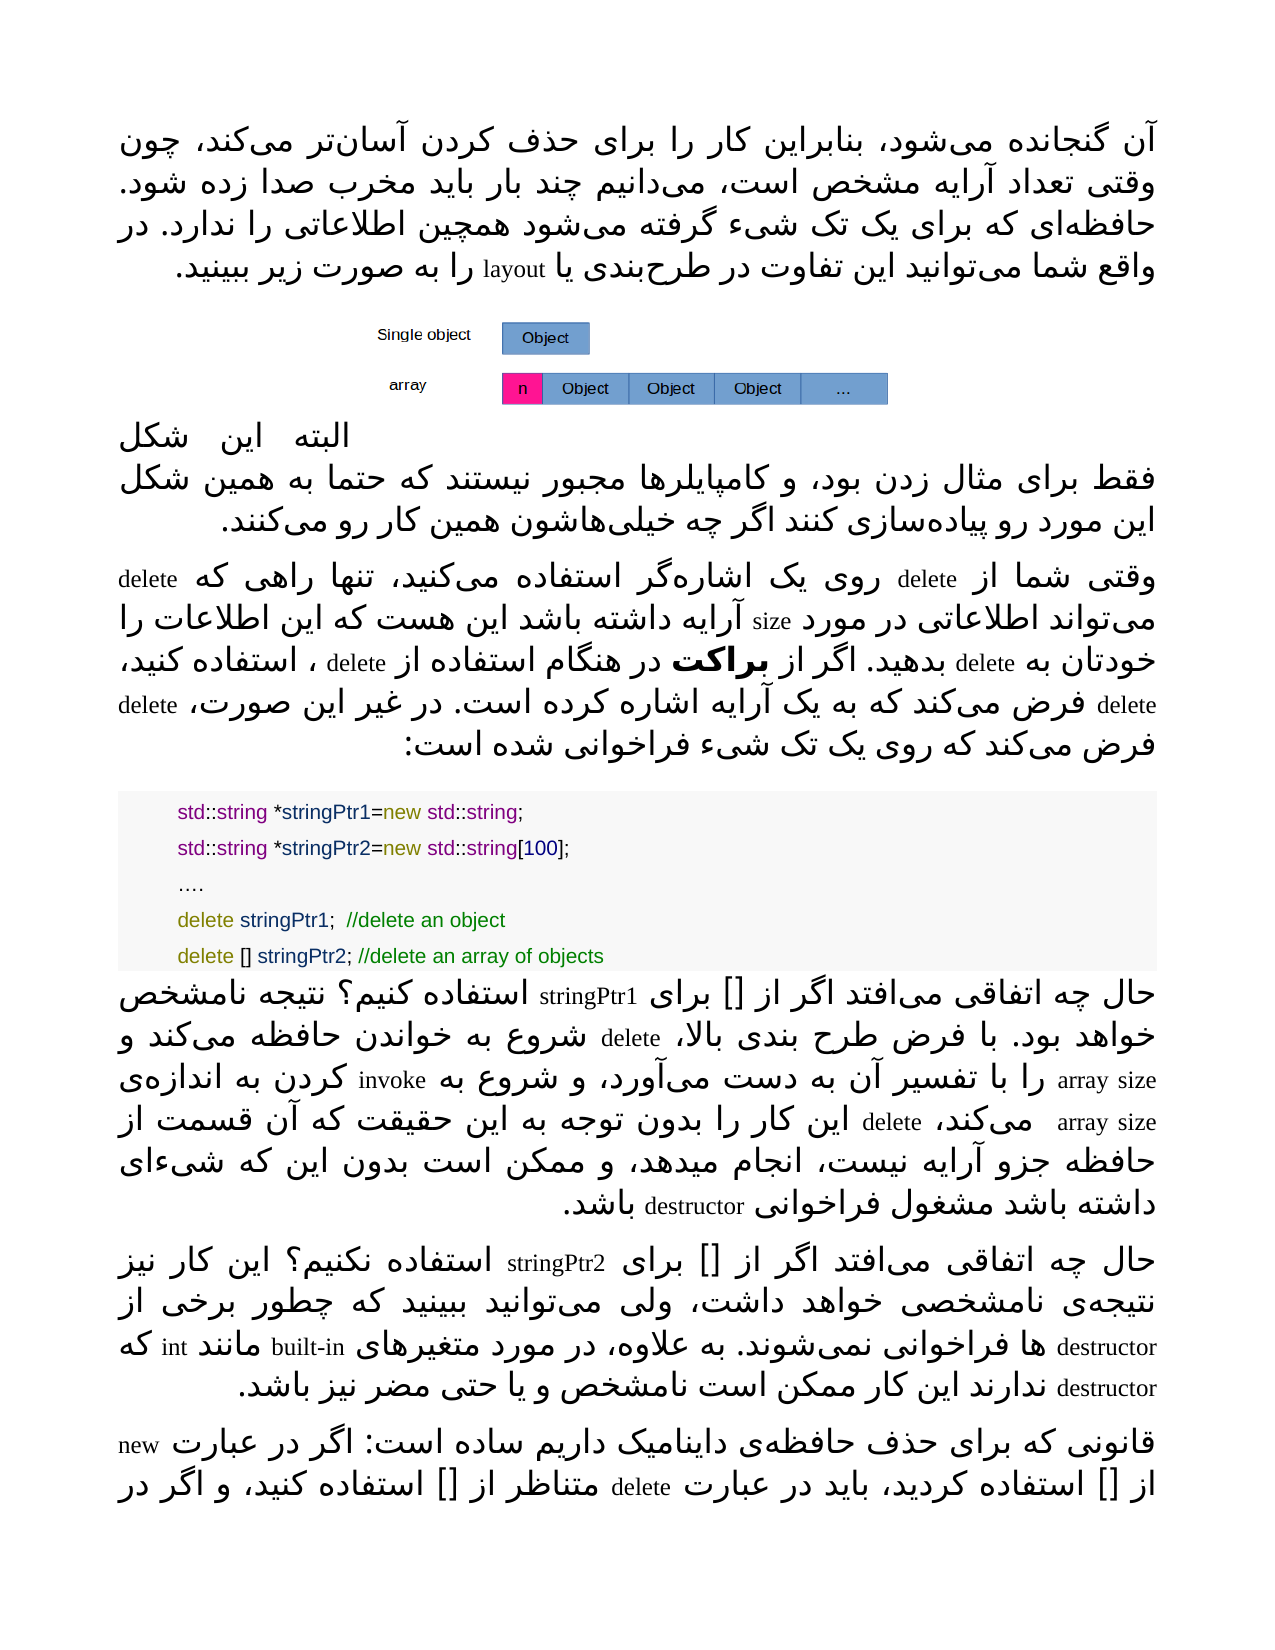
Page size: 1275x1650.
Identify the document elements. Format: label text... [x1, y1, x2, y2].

text delete stringPtr1; //delete an object [118, 899, 1157, 935]
text وقتی شما از delete روی یک اشاره‌گر استفاده می‌کنید، تنها راهی که delete می‌تواند اطلاعاتی در مورد size آرایه داشته باشد این هست که این اطلاعات را خودتان به delete بدهید. اگر از براکت در هنگام استفاده از delete ، استفاده کنید، delete فرض می‌کند که به یک آرایه اشاره کرده است. در غیر این صورت، delete فرض می‌کند که روی یک تک شیء فراخوانی شده است: [118, 554, 1157, 764]
text البته این شکل فقط برای مثال زدن بود، و کامپایلر‌ها مجبور نیستند که حتما به همین شکل این مورد رو پیاده‌سازی کنند اگر چه خیلی‌هاشون همین کار رو می‌کنند. [118, 414, 1157, 540]
text …. [118, 863, 1157, 899]
text delete [] stringPtr2; //delete an array of objects [118, 935, 1157, 971]
text std::string *stringPtr2=new std::string[100]; [118, 827, 1157, 863]
text حال چه اتفاقی می‌افتد اگر از [] برای stringPtr2 استفاده نکنیم؟ این کار نیز نتیجه‌ی نامشخصی خواهد داشت، ولی می‌توانید ببینید که چطور برخی از destructor ها فراخوانی نمی‌شوند. به علاوه، در مورد متغیر‌های built-in مانند int که destructor ندارند این کار ممکن است نامشخص و یا حتی مضر نیز باشد. [118, 1237, 1157, 1405]
text قانونی که برای حذف حافظه‌ی داینامیک داریم ساده است: اگر در عبارت new از [] استفاده کردید، باید در عبارت delete متناظر از [] استفاده کنید، و اگر در عبارت new از [] استفاده نکردید در عبارت متناظر delete نیز این کار را انجام ندهید. [118, 1420, 1157, 1504]
text در واقع، سوال ساده‌تر از این چیزی هست که به نظر میرسد: در واقع اشاره‌گری که حذف می‌شود آیا اشاره به یک شیء دارد و یا به آرایه‌ای از اشیاء؟ این یک سوال حیاتی است، چرا که طرح‌بندی حافظه برای یک تک شیء به صورت کلی متفاوت از طرح‌بندی حافظه برای آرایه‌هاست. به طور مشخص، حافظه‌ای که برای یک آرایه گرفته می‌شود معمولا سایز آرایه نیز در آن گنجانده می‌شود، بنابراین کار را برای حذف کردن آسان‌تر می‌کند، چون وقتی تعداد آرایه مشخص است، می‌دانیم چند بار باید مخرب صدا زده شود. حافظه‌ای که برای یک تک شیء گرفته می‌شود همچین اطلاعاتی را ندارد. در واقع شما می‌توانید این تفاوت در طرح‌بندی یا layout را به صورت زیر ببینید. [118, 118, 1157, 286]
text std::string *stringPtr1=new std::string; [118, 791, 1157, 827]
text حال چه اتفاقی می‌افتد اگر از [] برای stringPtr1 استفاده کنیم؟ نتیجه نامشخص خواهد بود. با فرض طرح بندی بالا، delete شروع به خواندن حافظه می‌کند و array size را با تفسیر آن به دست می‌آورد، و شروع به invoke کردن به اندازه‌ی array size می‌کند، delete این کار را بدون توجه به این حقیقت که آن قسمت از حافظه جزو آرایه نیست، انجام میدهد، و ممکن است بدون این که شیء‌ای داشته باشد مشغول فراخوانی destructor باشد. [118, 971, 1157, 1223]
picture [350, 300, 925, 436]
